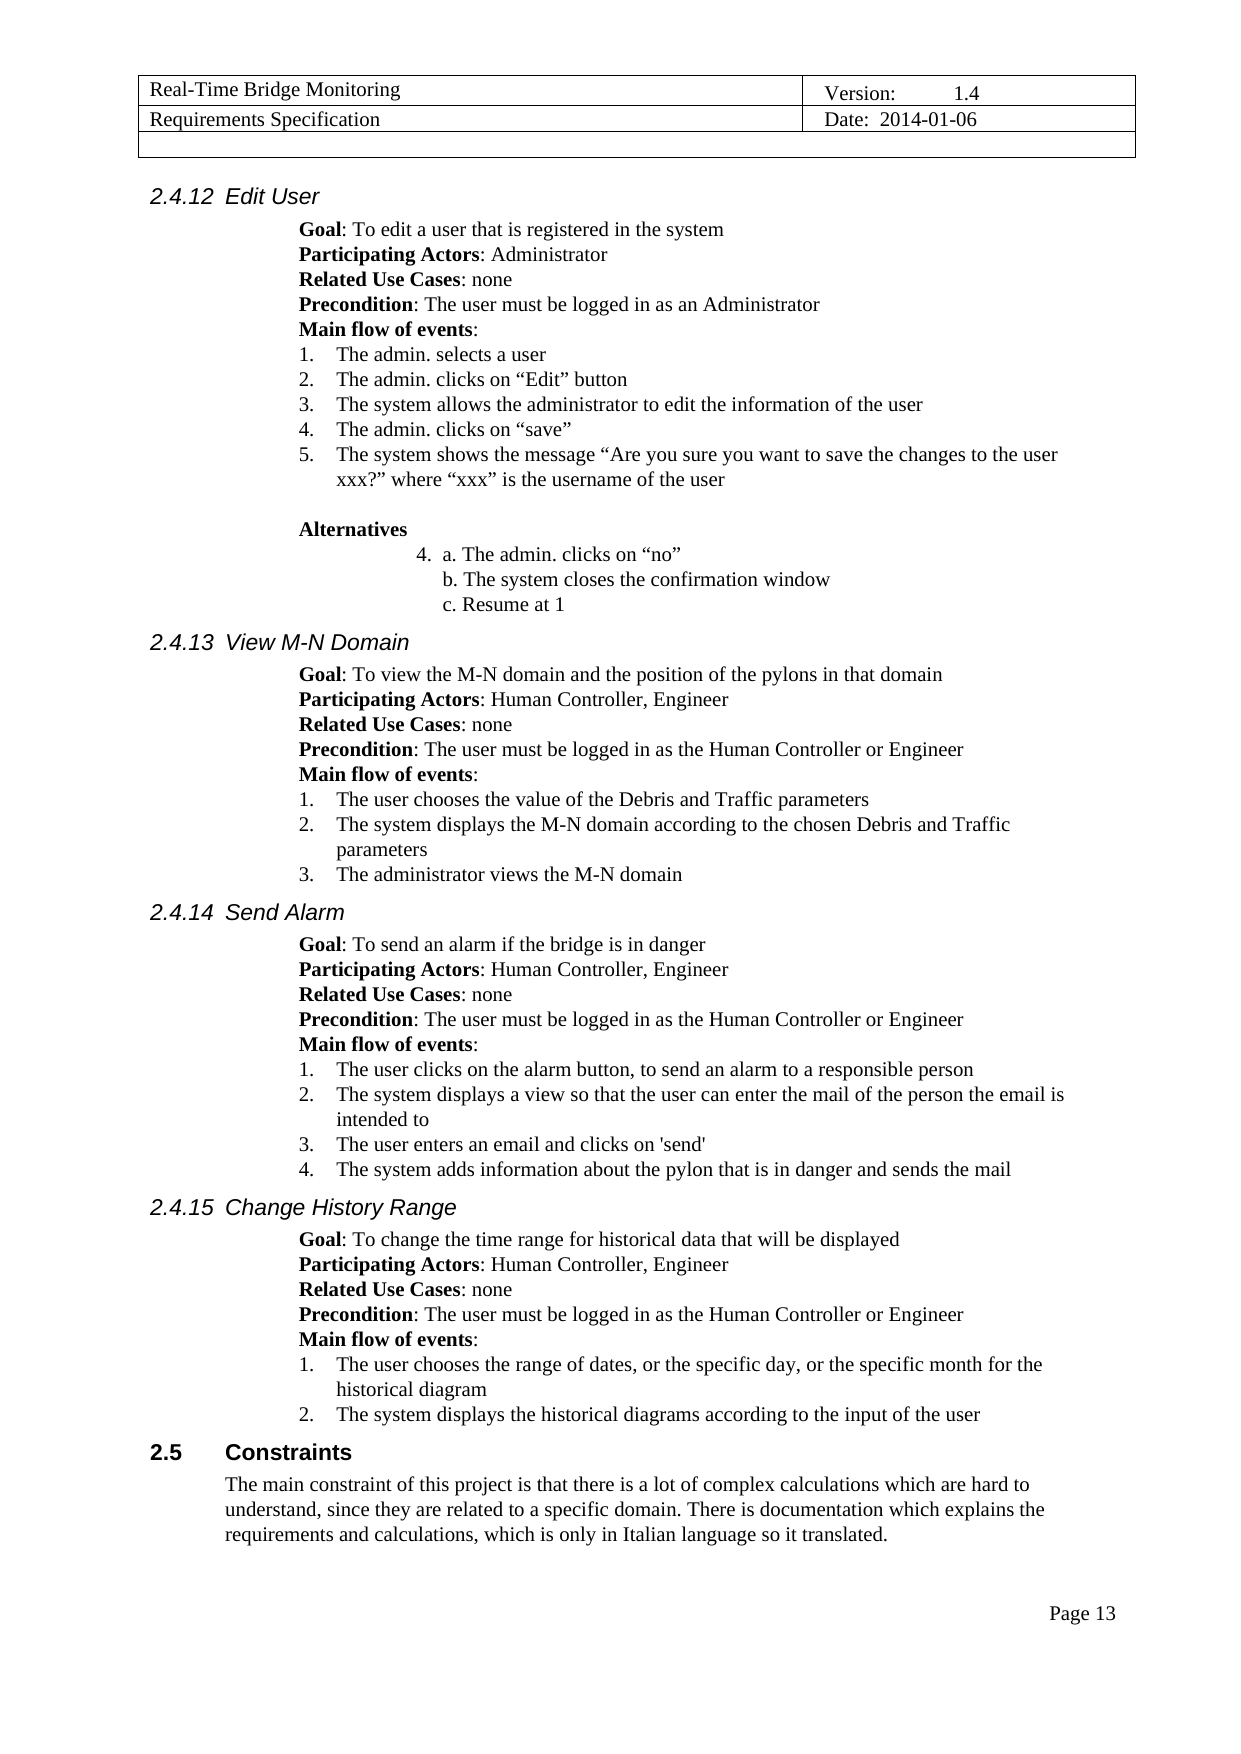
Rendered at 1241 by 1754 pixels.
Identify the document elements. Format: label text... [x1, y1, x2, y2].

list Main flow of events: [261, 1326, 1090, 1351]
list The admin. selects a user [298, 341, 1090, 366]
subtitle Edit User [150, 183, 1090, 210]
list Goal: To edit a user that is registered in the system [261, 216, 1090, 241]
list 4. a. The admin. clicks on “no” [373, 541, 1090, 566]
list Main flow of events: [261, 1031, 1090, 1056]
list The system allows the administrator to edit the information of the user [298, 391, 1090, 416]
list Participating Actors: Human Controller, Engineer [261, 956, 1090, 981]
list The admin. clicks on “save” [298, 416, 1090, 441]
list Related Use Cases: none [261, 711, 1090, 736]
list Related Use Cases: none [261, 266, 1090, 291]
list The system displays the historical diagrams according to the input of the user [298, 1401, 1090, 1426]
list Related Use Cases: none [261, 981, 1090, 1006]
list The user chooses the range of dates, or the specific day, or the specific month for the historical diagram [298, 1351, 1090, 1401]
list The user clicks on the alarm button, to send an alarm to a responsible person [298, 1056, 1090, 1081]
list The user chooses the value of the Debris and Traffic parameters [298, 786, 1090, 811]
list c. Resume at 1 [373, 591, 1090, 616]
list Alternatives [261, 516, 1090, 541]
list The system shows the message “Are you sure you want to save the changes to the user xxx?” where “xxx” is the username of the user [298, 441, 1090, 491]
list The admin. clicks on “Edit” button [298, 366, 1090, 391]
list Precondition: The user must be logged in as the Human Controller or Engineer [261, 736, 1090, 761]
list Participating Actors: Administrator [261, 241, 1090, 266]
text The main constraint of this project is that there is a lot of complex calculations which are hard to understand, since they are related to a specific domain. There is documentation which explains the requirements and calculations, which is only in Italian language so it translated. [225, 1471, 1090, 1546]
list Related Use Cases: none [261, 1276, 1090, 1301]
list b. The system closes the confirmation window [373, 566, 1090, 591]
list Goal: To send an alarm if the bridge is in danger [261, 931, 1090, 956]
subtitle Constraints [150, 1439, 1090, 1465]
subtitle Send Alarm [150, 898, 1090, 925]
list Main flow of events: [261, 316, 1090, 341]
list The user enters an email and clicks on 'send' [298, 1131, 1090, 1156]
list The administrator views the M-N domain [298, 861, 1090, 886]
list The system displays the M-N domain according to the chosen Debris and Traffic parameters [298, 811, 1090, 861]
list Precondition: The user must be logged in as the Human Controller or Engineer [261, 1006, 1090, 1031]
list The system adds information about the pylon that is in danger and sends the mail [298, 1156, 1090, 1181]
subtitle Change History Range [150, 1194, 1090, 1220]
list Participating Actors: Human Controller, Engineer [261, 686, 1090, 711]
list Goal: To change the time range for historical data that will be displayed [261, 1226, 1090, 1251]
list Goal: To view the M-N domain and the position of the pylons in that domain [261, 661, 1090, 686]
subtitle View M-N Domain [150, 628, 1090, 655]
list Precondition: The user must be logged in as the Human Controller or Engineer [261, 1301, 1090, 1326]
list Participating Actors: Human Controller, Engineer [261, 1251, 1090, 1276]
list Precondition: The user must be logged in as an Administrator [261, 291, 1090, 316]
list The system displays a view so that the user can enter the mail of the person the email is intended to [298, 1081, 1090, 1131]
list Main flow of events: [261, 761, 1090, 786]
